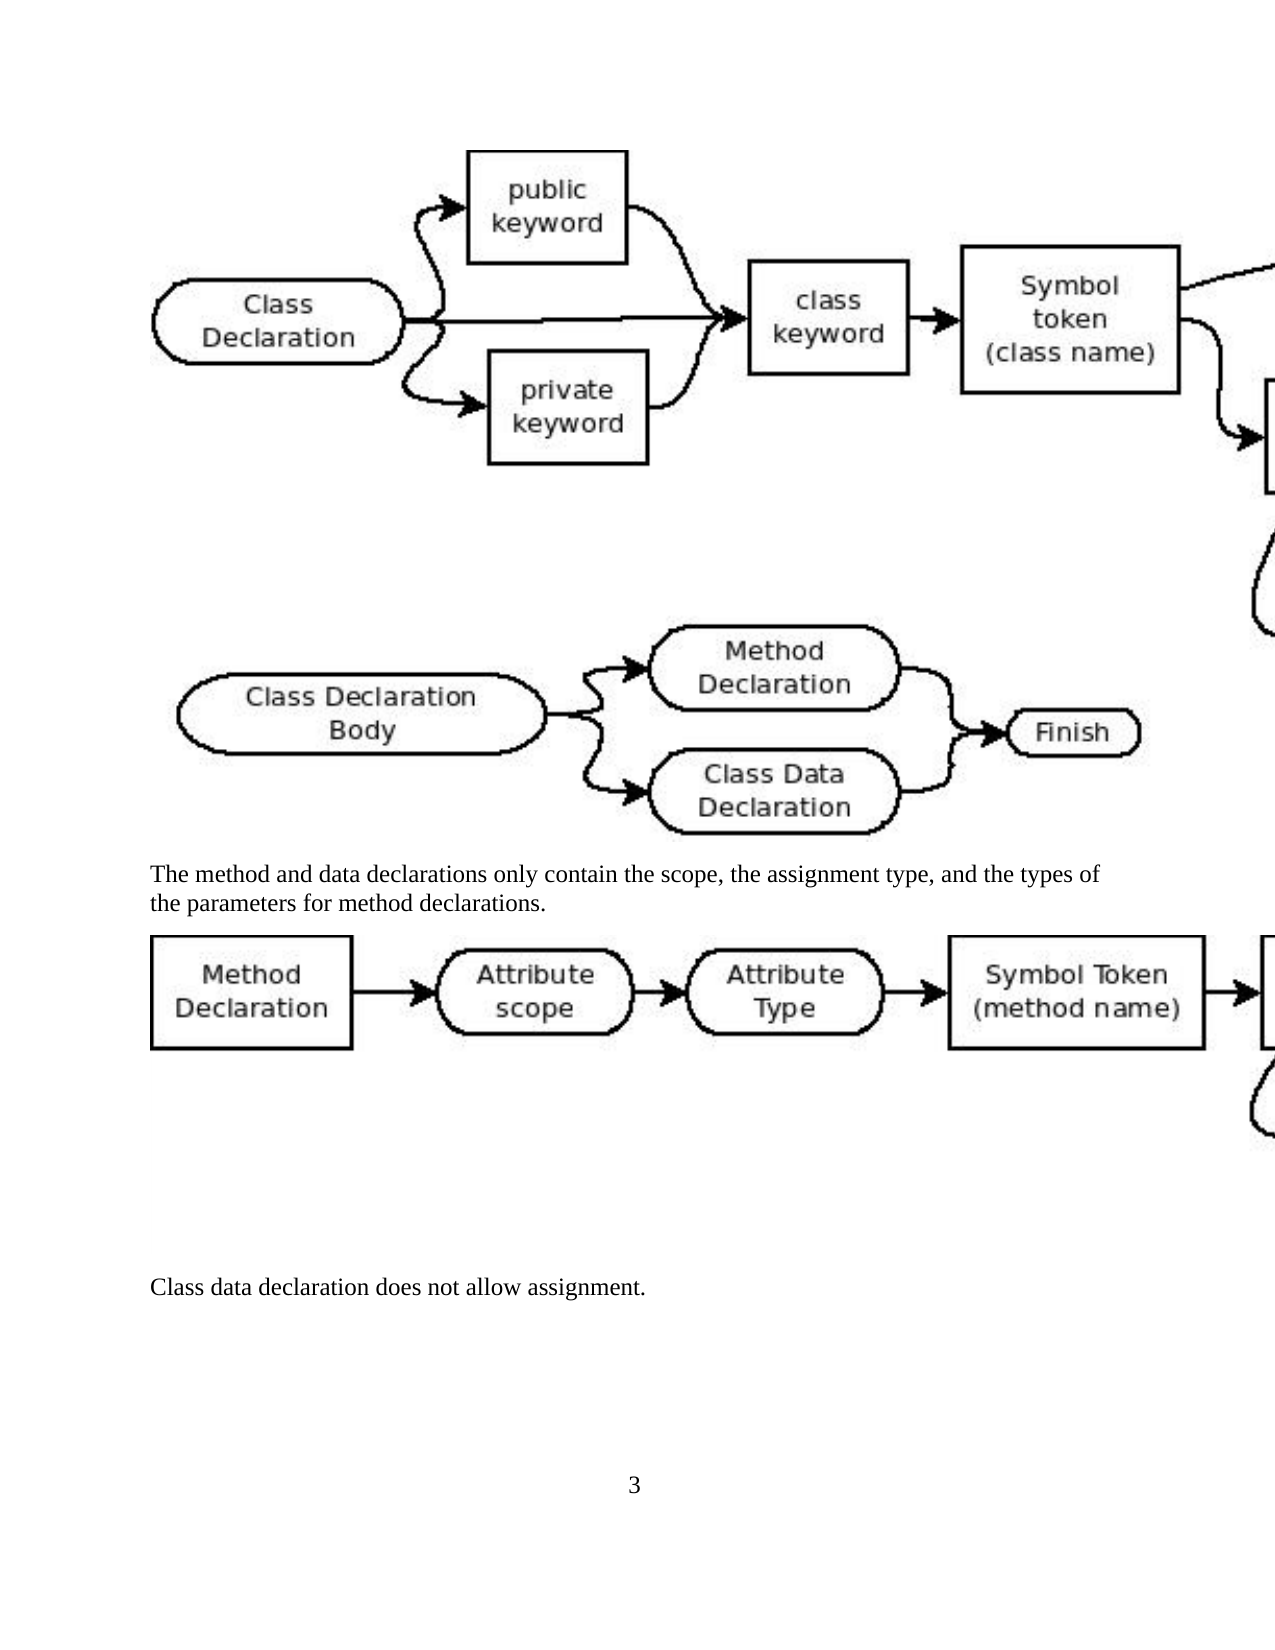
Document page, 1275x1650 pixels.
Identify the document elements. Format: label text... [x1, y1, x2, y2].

text Class data declaration does not allow assignment. [150, 1272, 1125, 1300]
text The method and data declarations only contain the scope, the assignment type, and the types of the parameters for method declarations. [150, 859, 1125, 917]
picture [150, 150, 1275, 842]
picture [150, 935, 1275, 1254]
